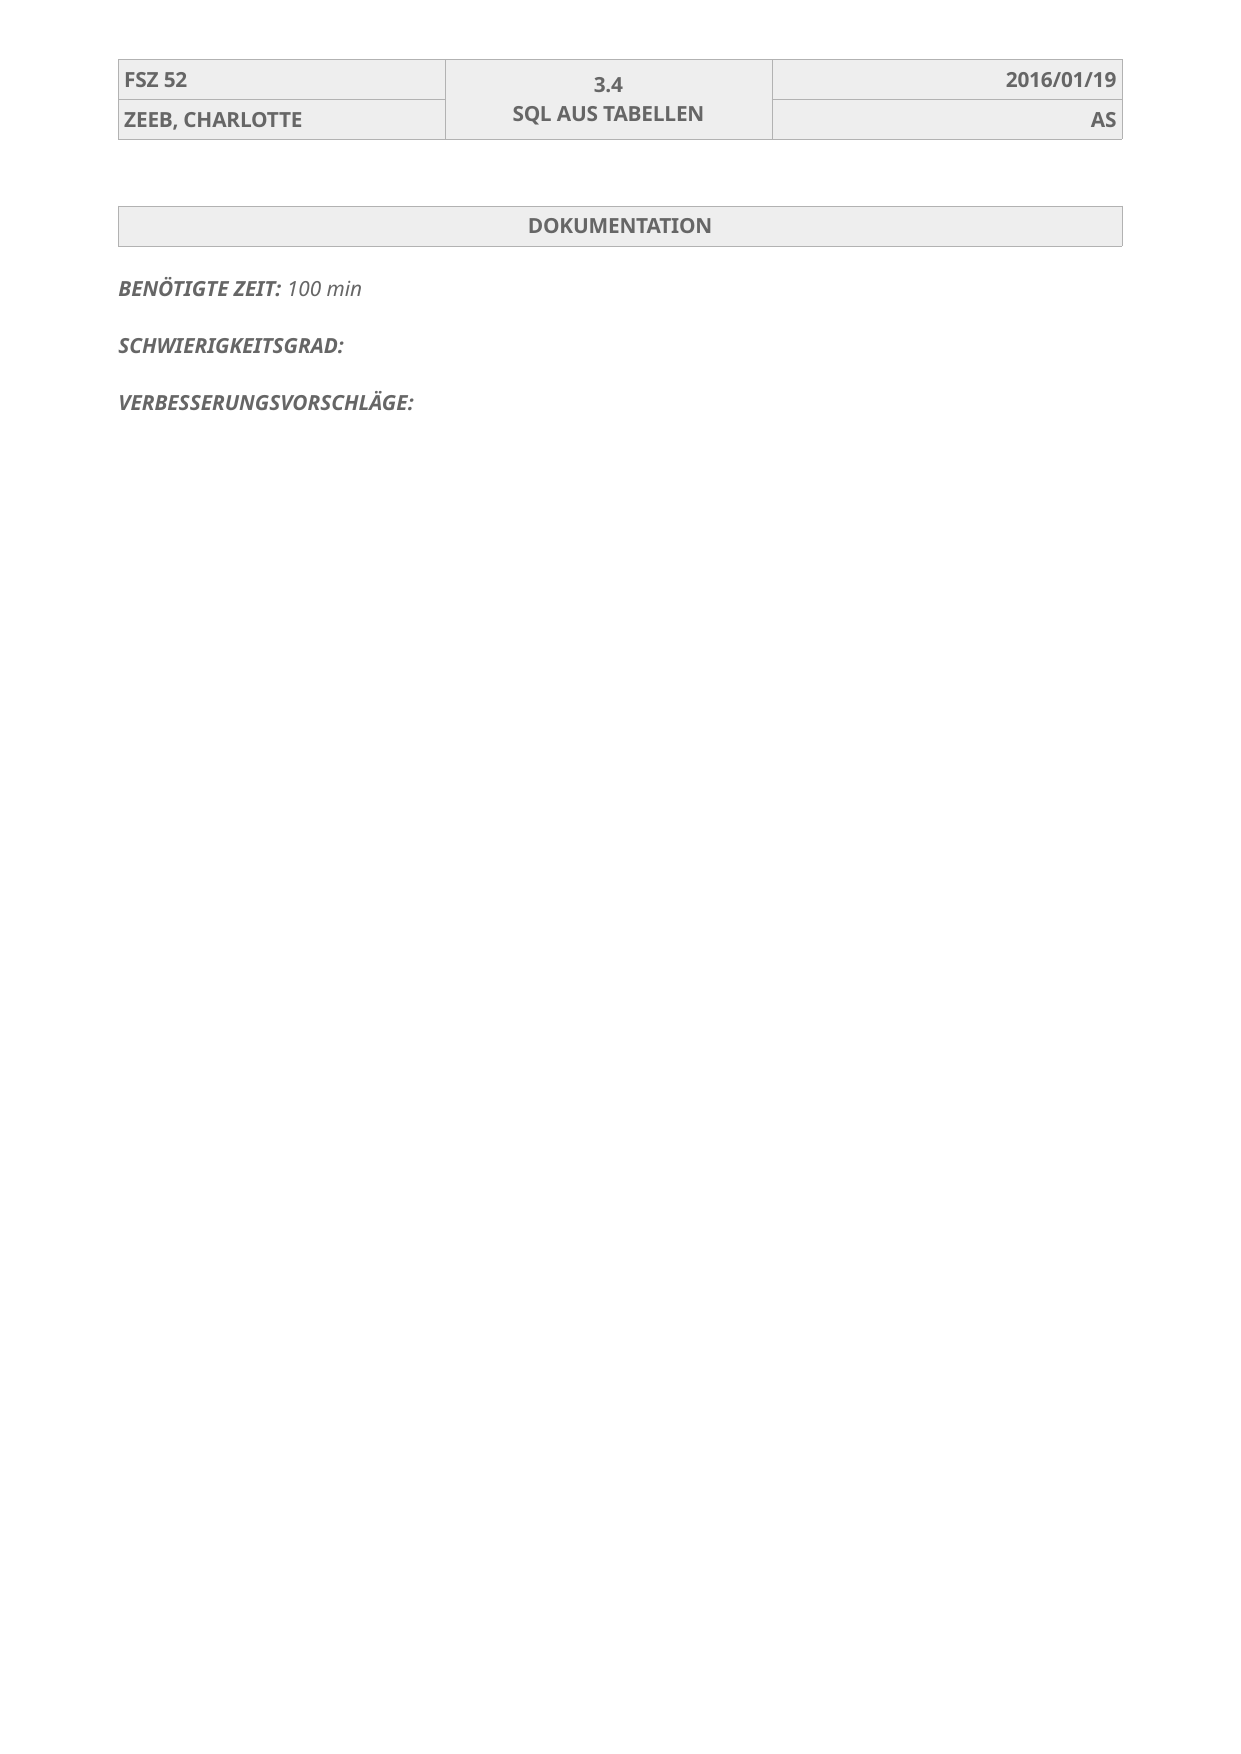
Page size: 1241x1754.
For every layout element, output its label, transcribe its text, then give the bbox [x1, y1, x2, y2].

text SCHWIERIGKEITSGRAD: [118, 331, 1122, 359]
text BENÖTIGTE ZEIT: 100 min [118, 274, 1122, 302]
text VERBESSERUNGSVORSCHLÄGE: [118, 388, 1122, 416]
table_header DOKUMENTATION [119, 207, 1122, 246]
